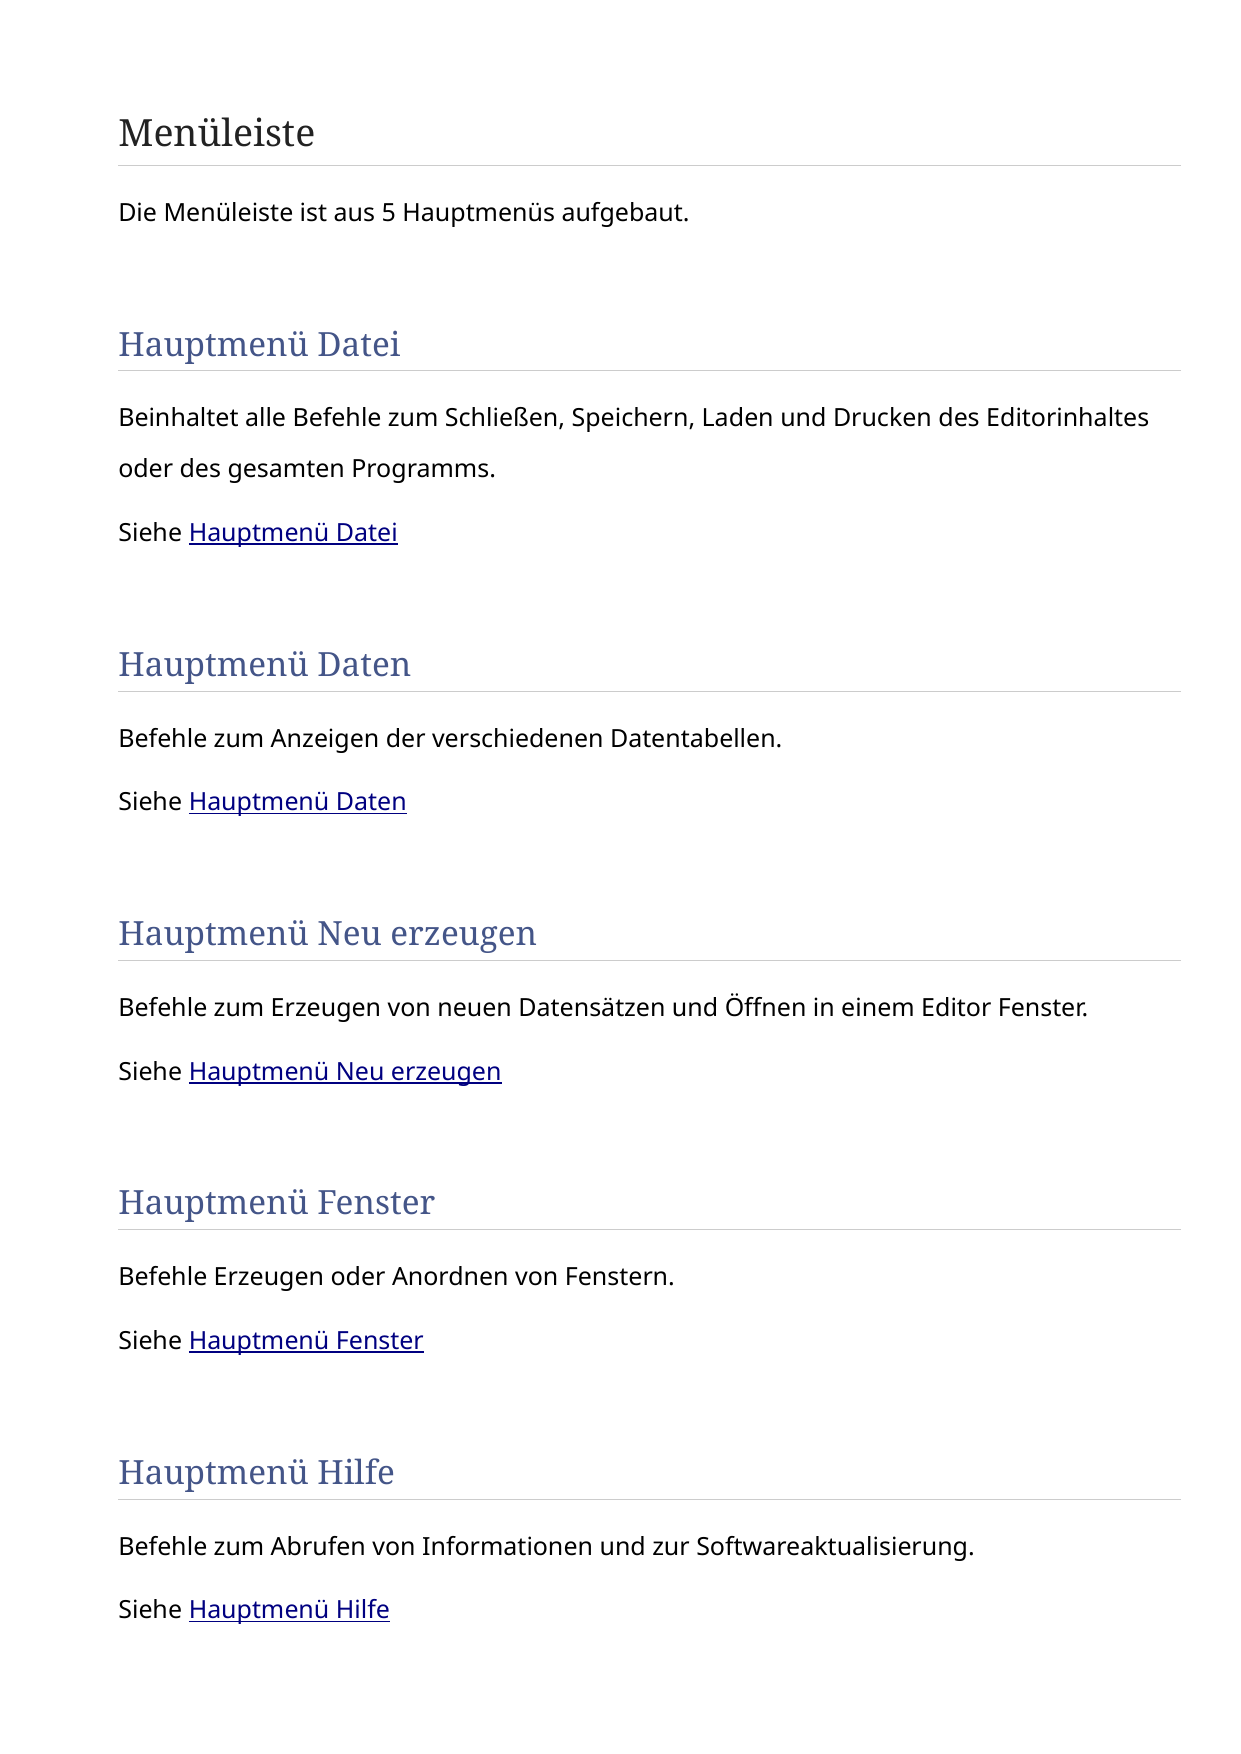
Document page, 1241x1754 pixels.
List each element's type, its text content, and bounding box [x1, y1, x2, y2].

text Die Menüleiste ist aus 5 Hauptmenüs aufgebaut. [118, 194, 1181, 228]
text Siehe Hauptmenü Hilfe [118, 1592, 1181, 1626]
text Beinhaltet alle Befehle zum Schließen, Speichern, Laden und Drucken des Editorinhaltes oder des gesamten Programms. [118, 400, 1181, 485]
text Befehle zum Anzeigen der verschiedenen Datentabellen. [118, 720, 1181, 754]
text Befehle zum Erzeugen von neuen Datensätzen und Öffnen in einem Editor Fenster. [118, 989, 1181, 1024]
text Siehe Hauptmenü Neu erzeugen [118, 1053, 1181, 1087]
text Siehe Hauptmenü Fenster [118, 1322, 1181, 1356]
subtitle Menüleiste [118, 106, 1181, 165]
text Siehe Hauptmenü Datei [118, 514, 1181, 549]
text Siehe Hauptmenü Daten [118, 784, 1181, 818]
text Befehle zum Abrufen von Informationen und zur Softwareaktualisierung. [118, 1528, 1181, 1562]
subtitle Hauptmenü Hilfe [118, 1448, 1181, 1499]
subtitle Hauptmenü Fenster [118, 1179, 1181, 1229]
subtitle Hauptmenü Datei [118, 320, 1181, 370]
text Befehle Erzeugen oder Anordnen von Fenstern. [118, 1259, 1181, 1293]
subtitle Hauptmenü Neu erzeugen [118, 910, 1181, 960]
subtitle Hauptmenü Daten [118, 641, 1181, 691]
